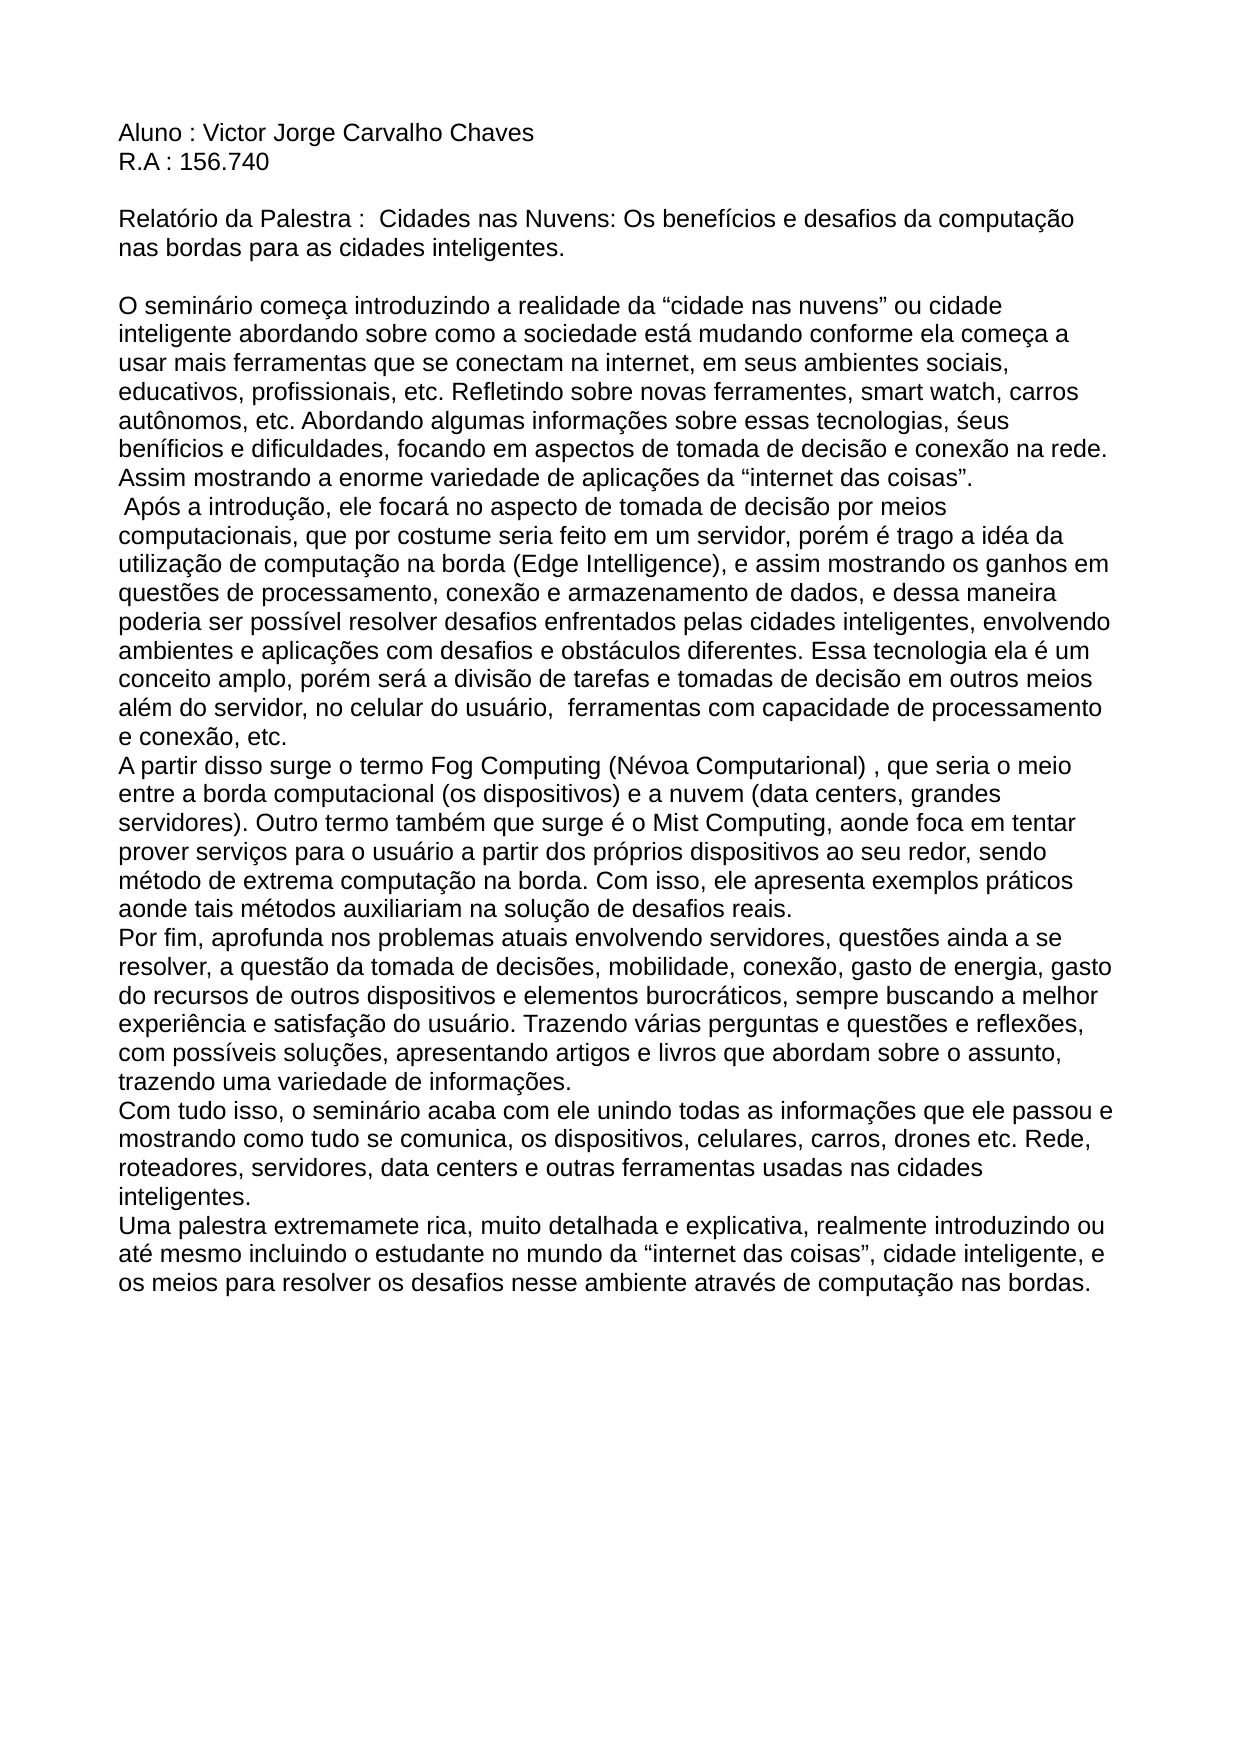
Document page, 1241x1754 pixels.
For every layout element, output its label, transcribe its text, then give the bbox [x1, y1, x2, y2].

text Após a introdução, ele focará no aspecto de tomada de decisão por meios computacionais, que por costume seria feito em um servidor, porém é trago a idéa da utilização de computação na borda (Edge Intelligence), e assim mostrando os ganhos em questões de processamento, conexão e armazenamento de dados, e dessa maneira poderia ser possível resolver desafios enfrentados pelas cidades inteligentes, envolvendo ambientes e aplicações com desafios e obstáculos diferentes. Essa tecnologia ela é um conceito amplo, porém será a divisão de tarefas e tomadas de decisão em outros meios além do servidor, no celular do usuário, ferramentas com capacidade de processamento e conexão, etc. [118, 492, 1122, 751]
text Relatório da Palestra : Cidades nas Nuvens: Os benefícios e desafios da computação nas bordas para as cidades inteligentes. [118, 204, 1122, 262]
text Por fim, aprofunda nos problemas atuais envolvendo servidores, questões ainda a se resolver, a questão da tomada de decisões, mobilidade, conexão, gasto de energia, gasto do recursos de outros dispositivos e elementos burocráticos, sempre buscando a melhor experiência e satisfação do usuário. Trazendo várias perguntas e questões e reflexões, com possíveis soluções, apresentando artigos e livros que abordam sobre o assunto, trazendo uma variedade de informações. [118, 923, 1122, 1096]
text A partir disso surge o termo Fog Computing (Névoa Computarional) , que seria o meio entre a borda computacional (os dispositivos) e a nuvem (data centers, grandes servidores). Outro termo também que surge é o Mist Computing, aonde foca em tentar prover serviços para o usuário a partir dos próprios dispositivos ao seu redor, sendo método de extrema computação na borda. Com isso, ele apresenta exemplos práticos aonde tais métodos auxiliariam na solução de desafios reais. [118, 751, 1122, 923]
text Uma palestra extremamete rica, muito detalhada e explicativa, realmente introduzindo ou até mesmo incluindo o estudante no mundo da “internet das coisas”, cidade inteligente, e os meios para resolver os desafios nesse ambiente através de computação nas bordas. [118, 1211, 1122, 1297]
text Aluno : Victor Jorge Carvalho Chaves [118, 118, 1122, 147]
text O seminário começa introduzindo a realidade da “cidade nas nuvens” ou cidade inteligente abordando sobre como a sociedade está mudando conforme ela começa a usar mais ferramentas que se conectam na internet, em seus ambientes sociais, educativos, profissionais, etc. Refletindo sobre novas ferramentes, smart watch, carros autônomos, etc. Abordando algumas informações sobre essas tecnologias, śeus beníficios e dificuldades, focando em aspectos de tomada de decisão e conexão na rede. Assim mostrando a enorme variedade de aplicações da “internet das coisas”. [118, 291, 1122, 492]
text R.A : 156.740 [118, 147, 1122, 176]
text Com tudo isso, o seminário acaba com ele unindo todas as informações que ele passou e mostrando como tudo se comunica, os dispositivos, celulares, carros, drones etc. Rede, roteadores, servidores, data centers e outras ferramentas usadas nas cidades inteligentes. [118, 1096, 1122, 1211]
